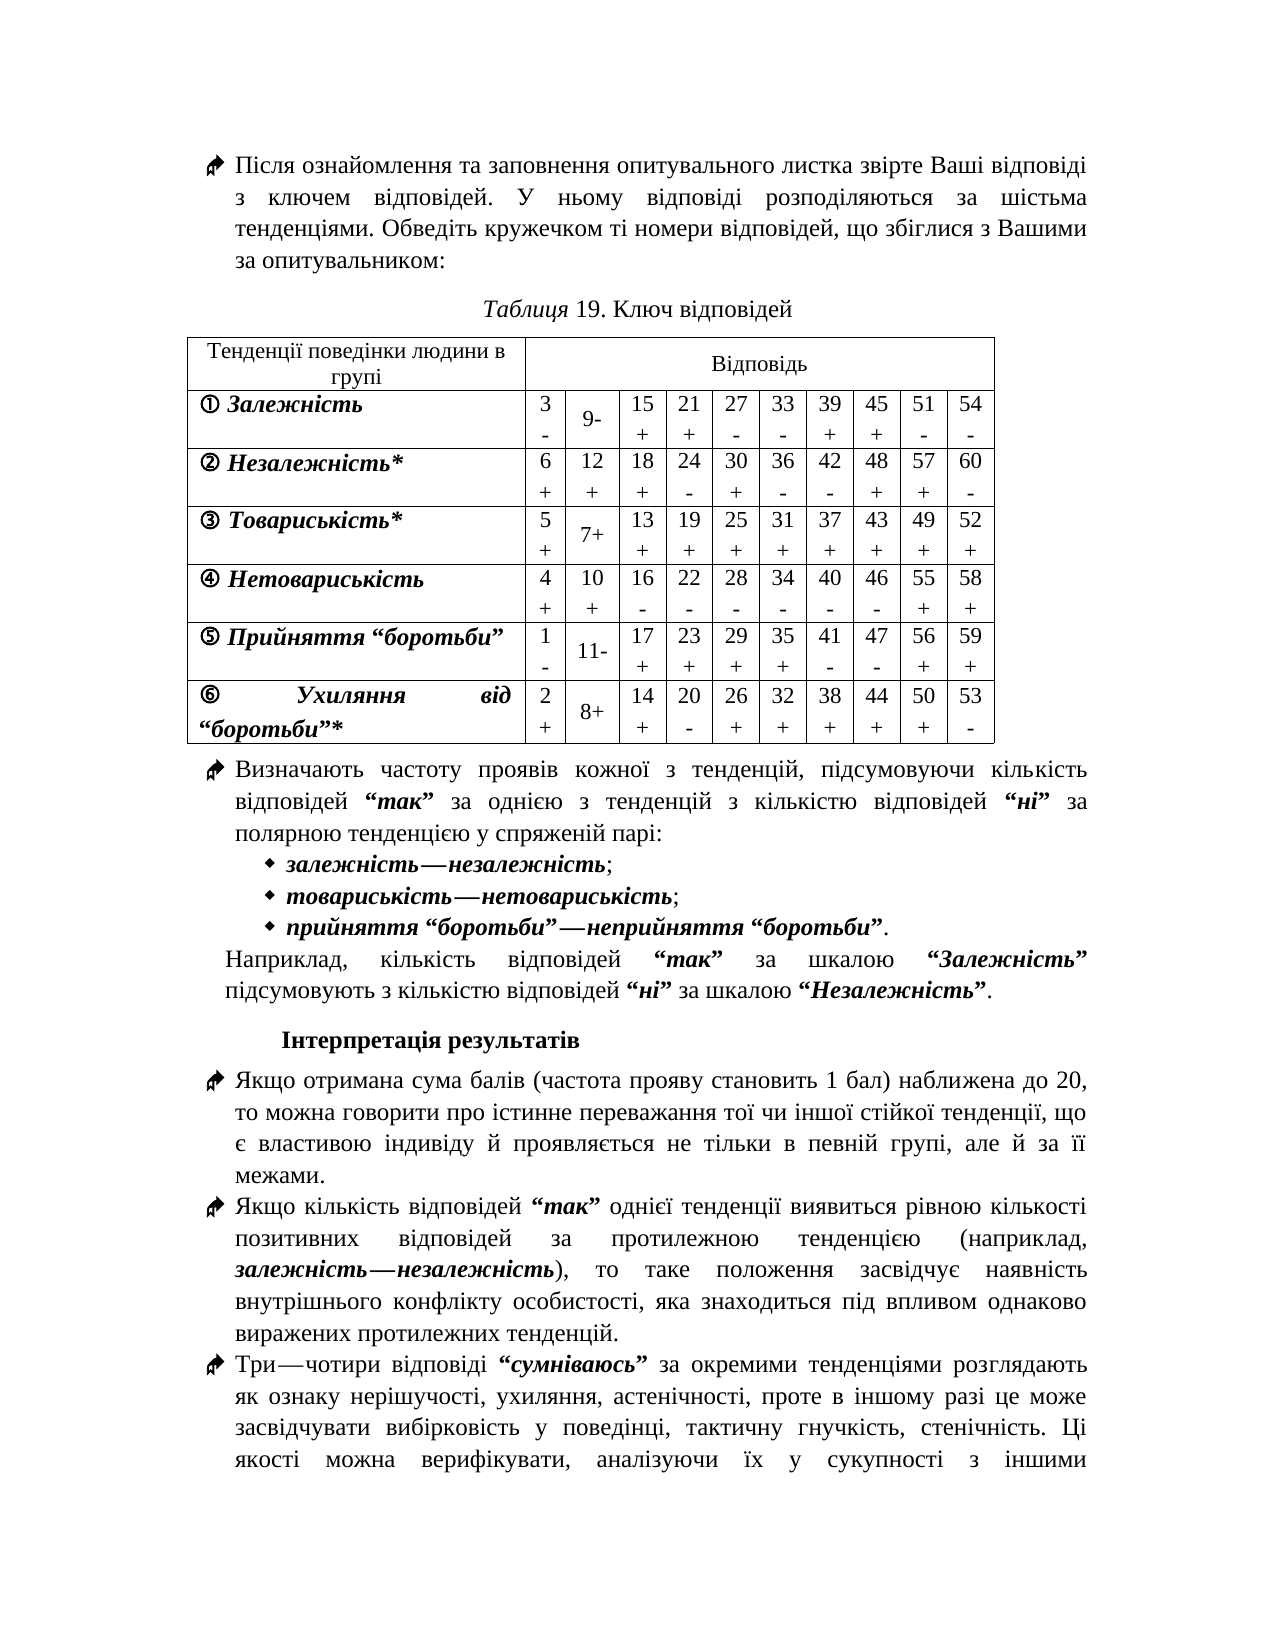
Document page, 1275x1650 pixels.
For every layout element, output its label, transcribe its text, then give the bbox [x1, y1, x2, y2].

table_cell 48+ [854, 449, 900, 506]
table_cell 53- [948, 681, 994, 743]
table_cell 19+ [667, 507, 712, 563]
table_cell 13+ [620, 507, 666, 563]
table_cell 24- [667, 449, 712, 506]
table_cell 16- [620, 565, 666, 622]
table_cell 56+ [901, 623, 947, 679]
text  Три — чотири відповіді “сумніваюсь” за окремими тенденціями роз­глядають як ознаку нерішучості, ухиляння, астенічності, проте в іншому разі це може засвідчувати вибірковість у поведінці, тактичну гнучкість, стенічність. Ці якості можна верифікувати, аналізуючи їх у сукупності з іншими [205, 1349, 1087, 1473]
table_cell 60- [948, 449, 994, 506]
table_cell 4+ [526, 565, 565, 622]
table_cell k Незалежність* [188, 449, 525, 506]
table_cell 7+ [566, 507, 619, 563]
table_cell 11- [566, 623, 619, 679]
text  Після ознайомлення та заповнення опитувального листка звірте Ваші відповіді з ключем відповідей. У ньому відповіді розподіляються за шістьма тенденціями. Обведіть кружечком ті номери відповідей, що збіглися з Вашими за опитувальником: [205, 150, 1087, 273]
table_cell 2+ [526, 681, 565, 743]
table_cell 8+ [566, 681, 619, 743]
table_cell 28- [713, 565, 759, 622]
table_cell 20- [667, 681, 712, 743]
text w товариськість — нетовариськість; [262, 881, 1087, 909]
table_cell 27- [713, 391, 759, 447]
table_cell 35+ [760, 623, 806, 679]
table_cell 9- [566, 391, 619, 447]
text  Якщо кількість відповідей “так” однієї тенденції виявиться рівною кількості позитивних відповідей за протилежною тенденцією (наприк­лад, залежність — незалежність), то таке положення засвідчує наяв­ність внутрішнього конфлікту особистості, яка знаходиться під впливом однаково виражених протилежних тенденцій. [205, 1191, 1087, 1346]
table_cell 17+ [620, 623, 666, 679]
table_cell 23+ [667, 623, 712, 679]
table_cell 3- [526, 391, 565, 447]
text  Якщо отримана сума балів (частота прояву становить 1 бал) набли­жена до 20, то можна говорити про істинне переважання тої чи іншої стійкої тенденції, що є властивою індивіду й проявляється не тільки в певній групі, але й за її межами. [205, 1065, 1087, 1188]
table_cell 18+ [620, 449, 666, 506]
table_cell 15+ [620, 391, 666, 447]
table_cell 6+ [526, 449, 565, 506]
table_cell 59+ [948, 623, 994, 679]
text w прийняття “боротьби” — неприйняття “боротьби”. [262, 912, 1087, 941]
table_cell 51- [901, 391, 947, 447]
table_header Тенденції поведінки людини в групі [188, 338, 525, 389]
table_cell 52+ [948, 507, 994, 563]
table_cell 50+ [901, 681, 947, 743]
table_cell 58+ [948, 565, 994, 622]
table_cell 26+ [713, 681, 759, 743]
table_cell 45+ [854, 391, 900, 447]
table_cell n Прийняття “боротьби” [188, 623, 525, 679]
table_cell 54- [948, 391, 994, 447]
table_cell 31+ [760, 507, 806, 563]
table_cell 46- [854, 565, 900, 622]
table_cell 36- [760, 449, 806, 506]
table_cell 22- [667, 565, 712, 622]
table_cell j Залежність [188, 391, 525, 447]
table_cell o Ухиляння від “боротьби”* [188, 681, 525, 743]
table_cell 57+ [901, 449, 947, 506]
table_cell 43+ [854, 507, 900, 563]
table_cell 55+ [901, 565, 947, 622]
table_cell 21+ [667, 391, 712, 447]
text Наприклад, кількість відповідей “так” за шкалою “Залежність” підсумовують з кількістю відповідей “ні” за шкалою “Незалежність”. [225, 944, 1087, 1004]
table_cell 41- [807, 623, 853, 679]
table_cell 25+ [713, 507, 759, 563]
table_cell 30+ [713, 449, 759, 506]
table_cell 10+ [566, 565, 619, 622]
table_cell 49+ [901, 507, 947, 563]
text Інтерпретація результатів [281, 1025, 1087, 1054]
text Таблиця 19. Ключ відповідей [187, 294, 1087, 323]
table_cell 40- [807, 565, 853, 622]
table_cell 5+ [526, 507, 565, 563]
table_cell l Товариськість* [188, 507, 525, 563]
text  Визначають частоту проявів кожної з тенденцій, підсумовуючи кіль­кість відповідей “так” за однією з тенденцій з кількістю відповідей “ні” за полярною тенденцією у спряженій парі: [205, 754, 1087, 846]
table_cell 32+ [760, 681, 806, 743]
table_cell 29+ [713, 623, 759, 679]
text w залежність — незалежність; [262, 849, 1087, 878]
table_cell 12+ [566, 449, 619, 506]
table_cell 38+ [807, 681, 853, 743]
table_cell 42- [807, 449, 853, 506]
table_cell 44+ [854, 681, 900, 743]
table_cell m Нетовариськість [188, 565, 525, 622]
table_cell 33- [760, 391, 806, 447]
table_cell 34- [760, 565, 806, 622]
table_cell 47- [854, 623, 900, 679]
table_cell 14+ [620, 681, 666, 743]
table_cell 1- [526, 623, 565, 679]
table_cell 39+ [807, 391, 853, 447]
table_header Відповідь [526, 338, 994, 389]
table_cell 37+ [807, 507, 853, 563]
